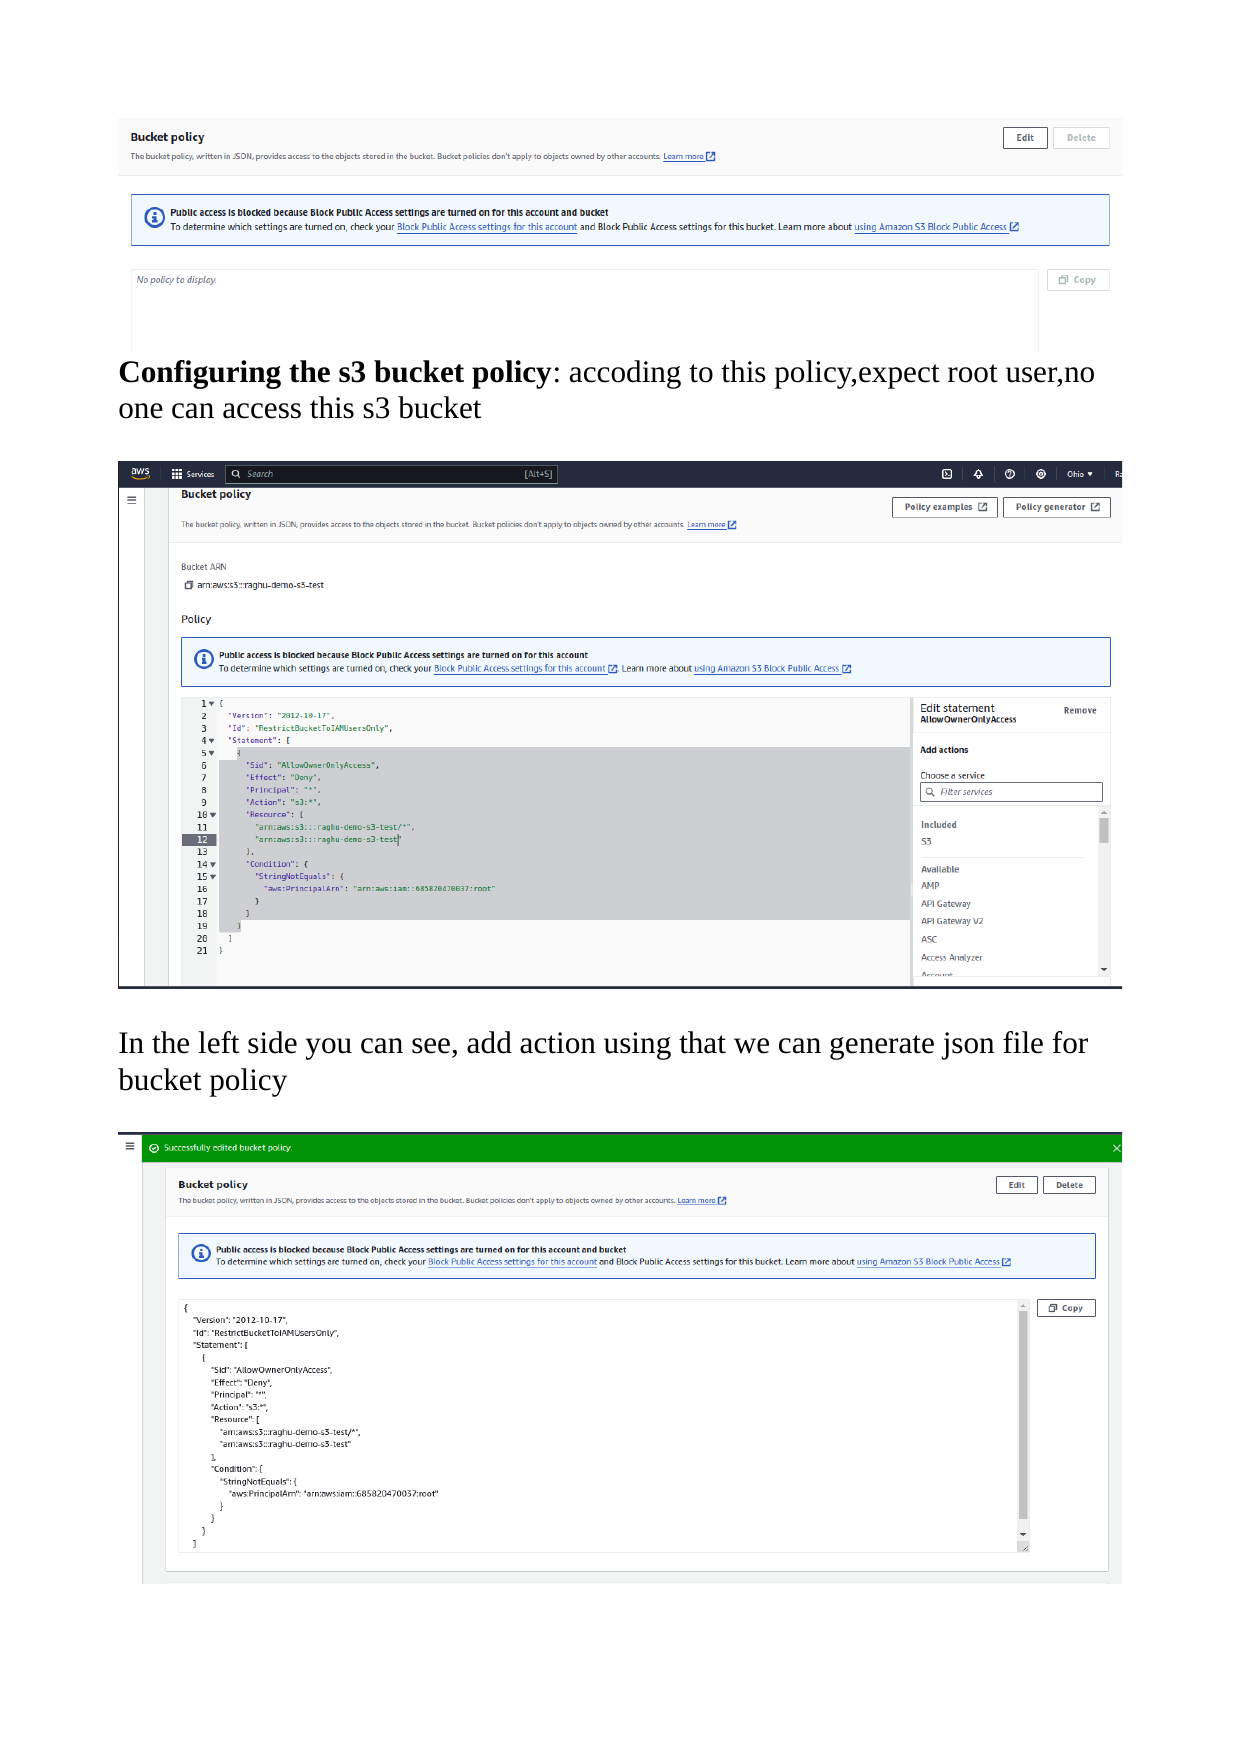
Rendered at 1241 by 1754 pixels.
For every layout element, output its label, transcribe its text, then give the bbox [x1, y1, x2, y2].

picture [118, 461, 1123, 989]
text In the left side you can see, add action using that we can generate json file for bucket policy [118, 1025, 1122, 1097]
picture [118, 1132, 1123, 1584]
picture [118, 118, 1123, 354]
text Configuring the s3 bucket policy: accoding to this policy,expect root user,no one can access this s3 bucket [118, 354, 1122, 426]
